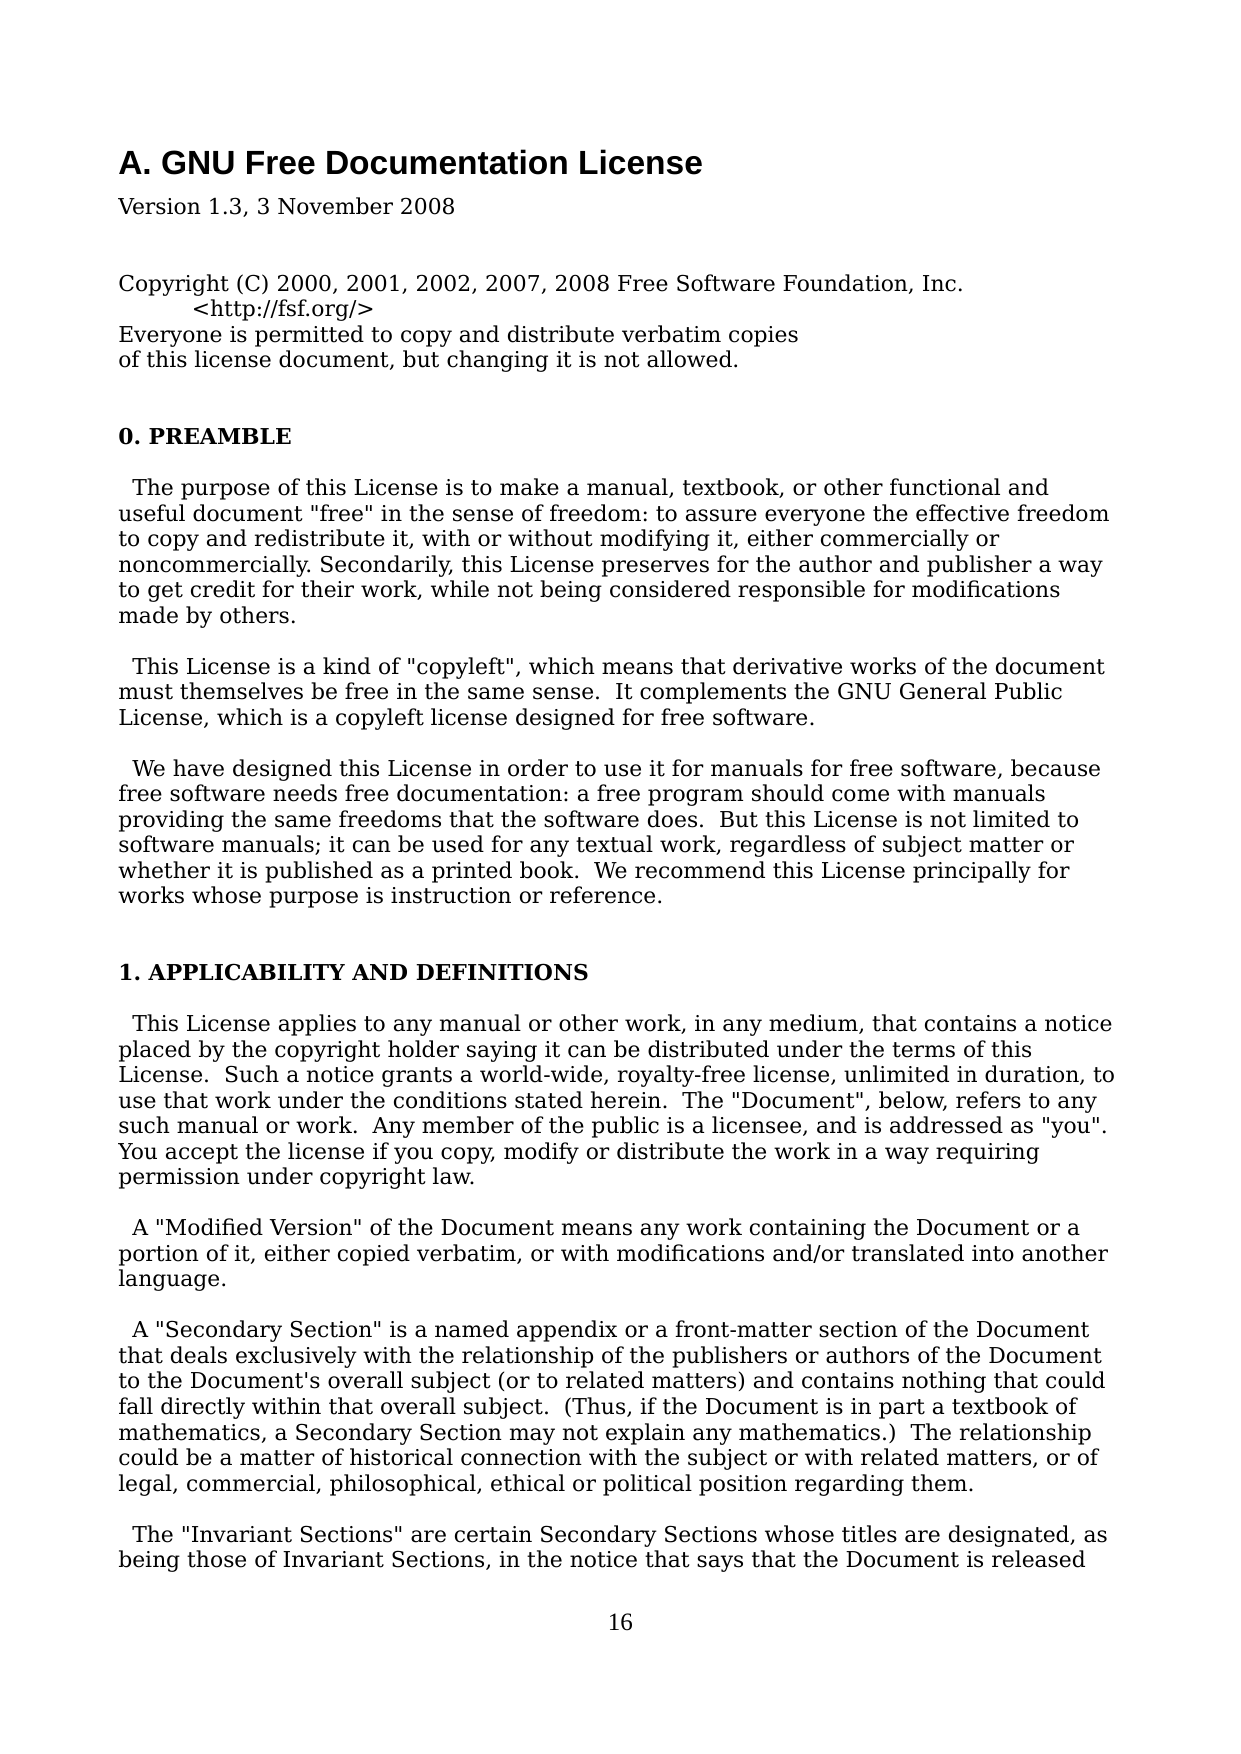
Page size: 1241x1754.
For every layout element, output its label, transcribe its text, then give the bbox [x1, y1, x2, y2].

text A "Modified Version" of the Document means any work containing the Document or a portion of it, either copied verbatim, or with modifications and/or translated into another language. [118, 1216, 1122, 1292]
subtitle A. GNU Free Documentation License [118, 143, 1122, 182]
text This License applies to any manual or other work, in any medium, that contains a notice placed by the copyright holder saying it can be distributed under the terms of this License. Such a notice grants a world-wide, royalty-free license, unlimited in duration, to use that work under the conditions stated herein. The "Document", below, refers to any such manual or work. Any member of the public is a licensee, and is addressed as "you". You accept the license if you copy, modify or distribute the work in a way requiring permission under copyright law. [118, 1011, 1122, 1190]
text 1. APPLICABILITY AND DEFINITIONS [118, 960, 1122, 986]
text We have designed this License in order to use it for manuals for free software, because free software needs free documentation: a free program should come with manuals providing the same freedoms that the software does. But this License is not limited to software manuals; it can be used for any textual work, regardless of subject matter or [118, 756, 1122, 858]
text of this license document, but changing it is not allowed. [118, 347, 1122, 373]
text The purpose of this License is to make a manual, textbook, or other functional and useful document "free" in the sense of freedom: to assure everyone the effective freedom to copy and redistribute it, with or without modifying it, either commercially or noncommercially. Secondarily, this License preserves for the author and publisher a way [118, 475, 1122, 577]
text <http://fsf.org/> [118, 296, 1122, 322]
text 0. PREAMBLE [118, 424, 1122, 450]
text Everyone is permitted to copy and distribute verbatim copies [118, 322, 1122, 347]
text A "Secondary Section" is a named appendix or a front-matter section of the Document that deals exclusively with the relationship of the publishers or authors of the Document to the Document's overall subject (or to related matters) and contains nothing that could fall directly within that overall subject. (Thus, if the Document is in part a textbook of mathematics, a Secondary Section may not explain any mathematics.) The relationship could be a matter of historical connection with the subject or with related matters, or of legal, commercial, philosophical, ethical or political position regarding them. [118, 1318, 1122, 1496]
text whether it is published as a printed book. We recommend this License principally for works whose purpose is instruction or reference. [118, 858, 1122, 909]
text to get credit for their work, while not being considered responsible for modifications made by others. [118, 577, 1122, 628]
text The "Invariant Sections" are certain Secondary Sections whose titles are designated, as being those of Invariant Sections, in the notice that says that the Document is released [118, 1522, 1122, 1573]
text Copyright (C) 2000, 2001, 2002, 2007, 2008 Free Software Foundation, Inc. [118, 271, 1122, 296]
text This License is a kind of "copyleft", which means that derivative works of the document must themselves be free in the same sense. It complements the GNU General Public License, which is a copyleft license designed for free software. [118, 654, 1122, 730]
text Version 1.3, 3 November 2008 [118, 194, 1122, 220]
